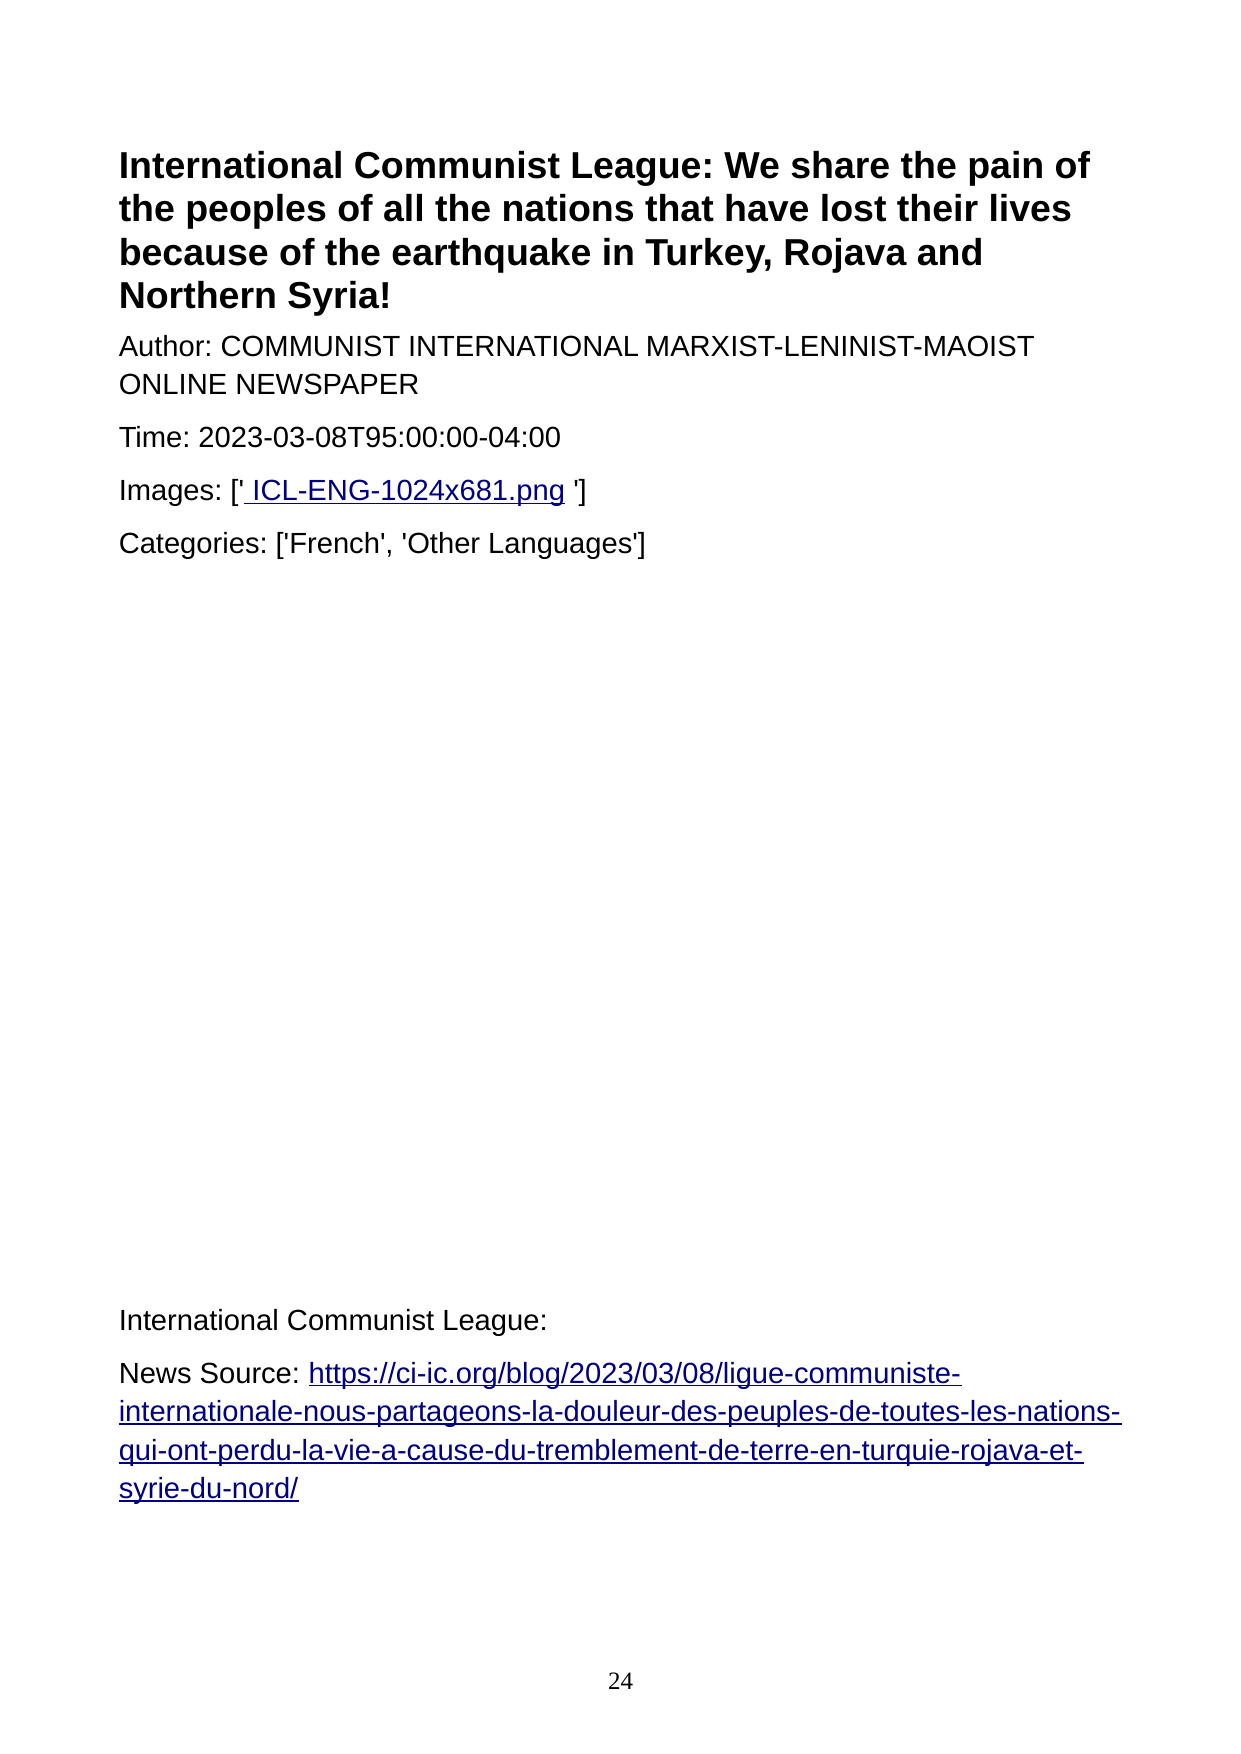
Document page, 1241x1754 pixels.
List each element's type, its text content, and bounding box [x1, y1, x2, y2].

text Images: [' ICL-ENG-1024x681.png '] [118, 473, 1122, 507]
text News Source: https://ci-ic.org/blog/2023/03/08/ligue-communiste-internationale-nous-partageons-la-douleur-des-peuples-de-toutes-les-nations- [118, 1356, 1122, 1423]
text Author: COMMUNIST INTERNATIONAL MARXIST-LENINIST-MAOIST ONLINE NEWSPAPER [118, 328, 1122, 401]
text International Communist League: [118, 579, 1122, 1336]
text Categories: ['French', 'Other Languages'] [118, 526, 1122, 560]
text Time: 2023-03-08T95:00:00-04:00 [118, 420, 1122, 454]
text qui-ont-perdu-la-vie-a-cause-du-tremblement-de-terre-en-turquie-rojava-et-syrie-du-nord/ [118, 1424, 1122, 1505]
subtitle International Communist League: We share the pain of the peoples of all the nations that have lost their lives because of the earthquake in Turkey, Rojava and Northern Syria! [118, 143, 1122, 316]
